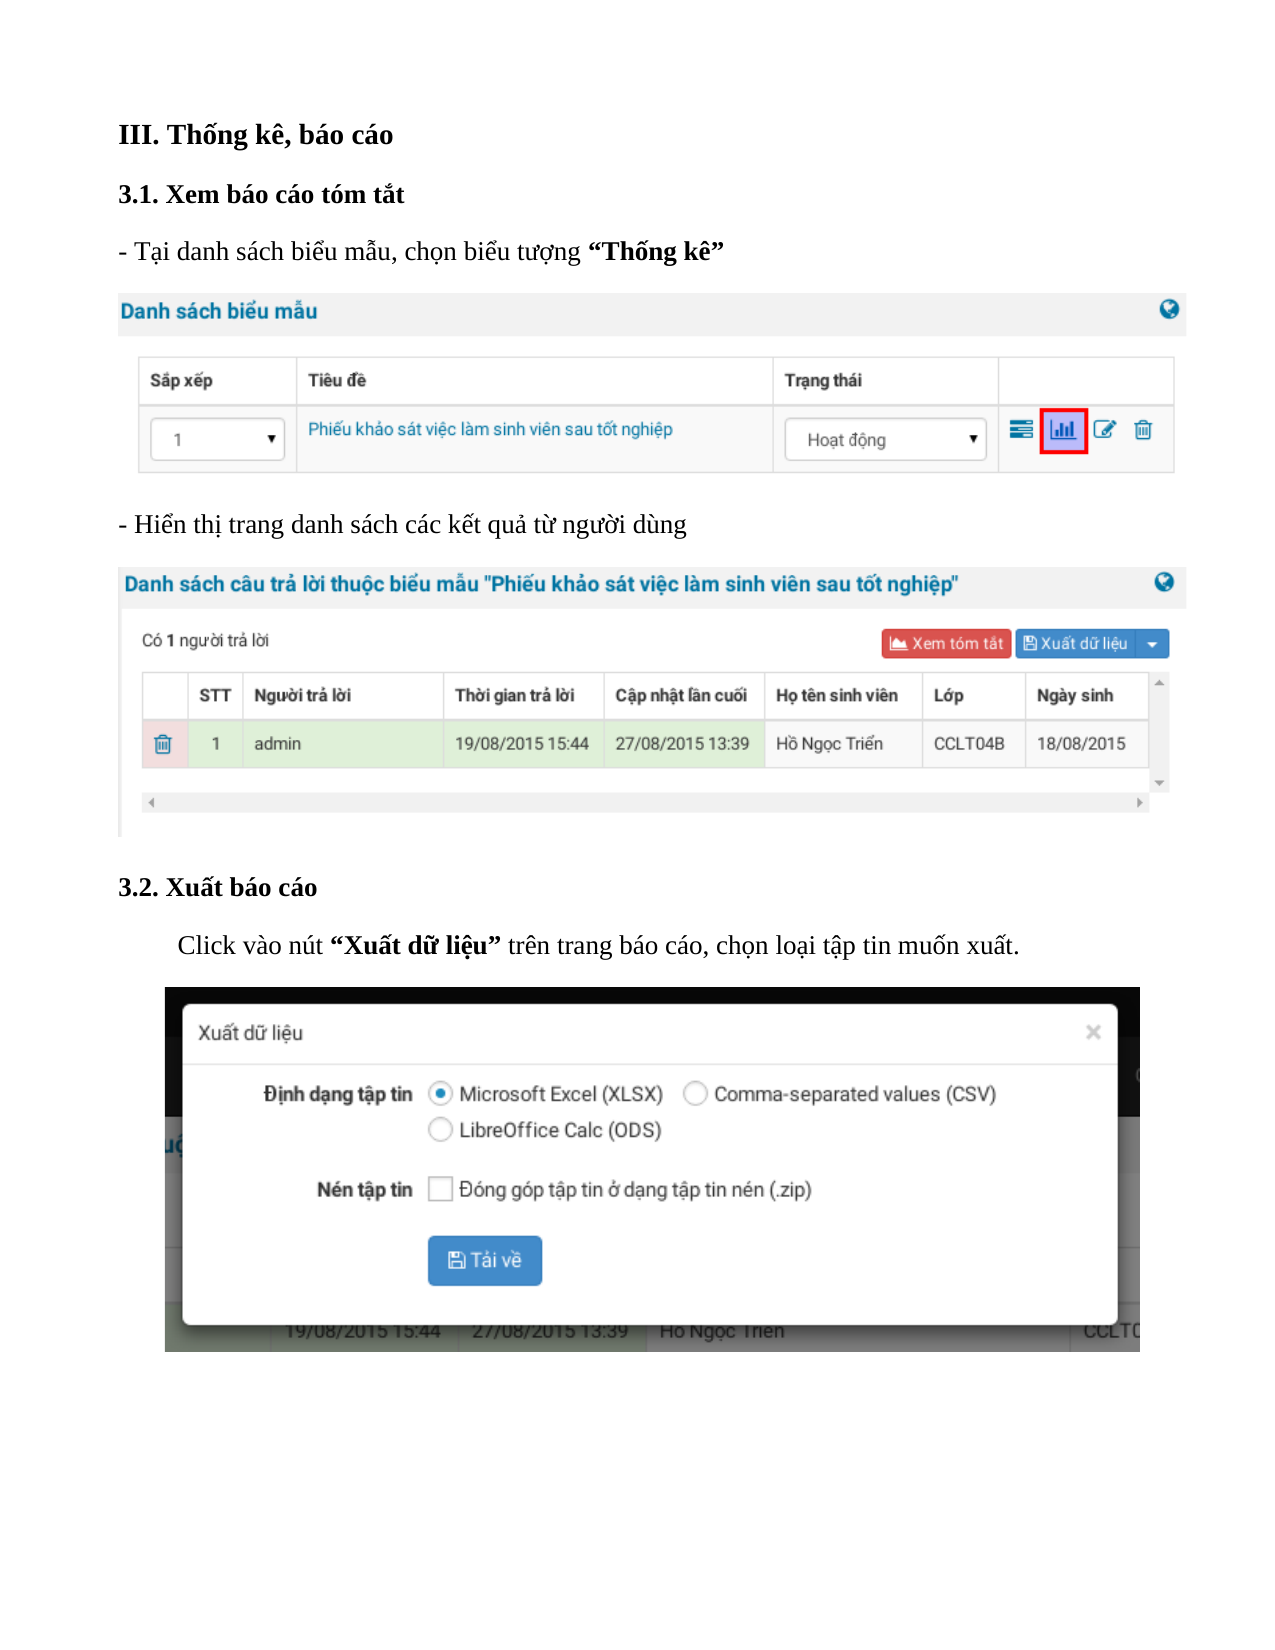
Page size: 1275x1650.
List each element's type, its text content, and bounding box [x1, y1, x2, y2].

picture [118, 293, 1187, 495]
picture [118, 567, 1187, 837]
subtitle 3.2. Xuất báo cáo [118, 872, 1186, 902]
text - Tại danh sách biểu mẫu, chọn biểu tượng “Thống kê” [118, 236, 1186, 266]
subtitle 3.1. Xem báo cáo tóm tắt [118, 179, 1186, 209]
text - Hiển thị trang danh sách các kết quả từ người dùng [118, 495, 1186, 540]
text Click vào nút “Xuất dữ liệu” trên trang báo cáo, chọn loại tập tin muốn xuất. [118, 930, 1186, 960]
picture [164, 987, 1140, 1352]
subtitle III. Thống kê, báo cáo [118, 118, 1186, 150]
